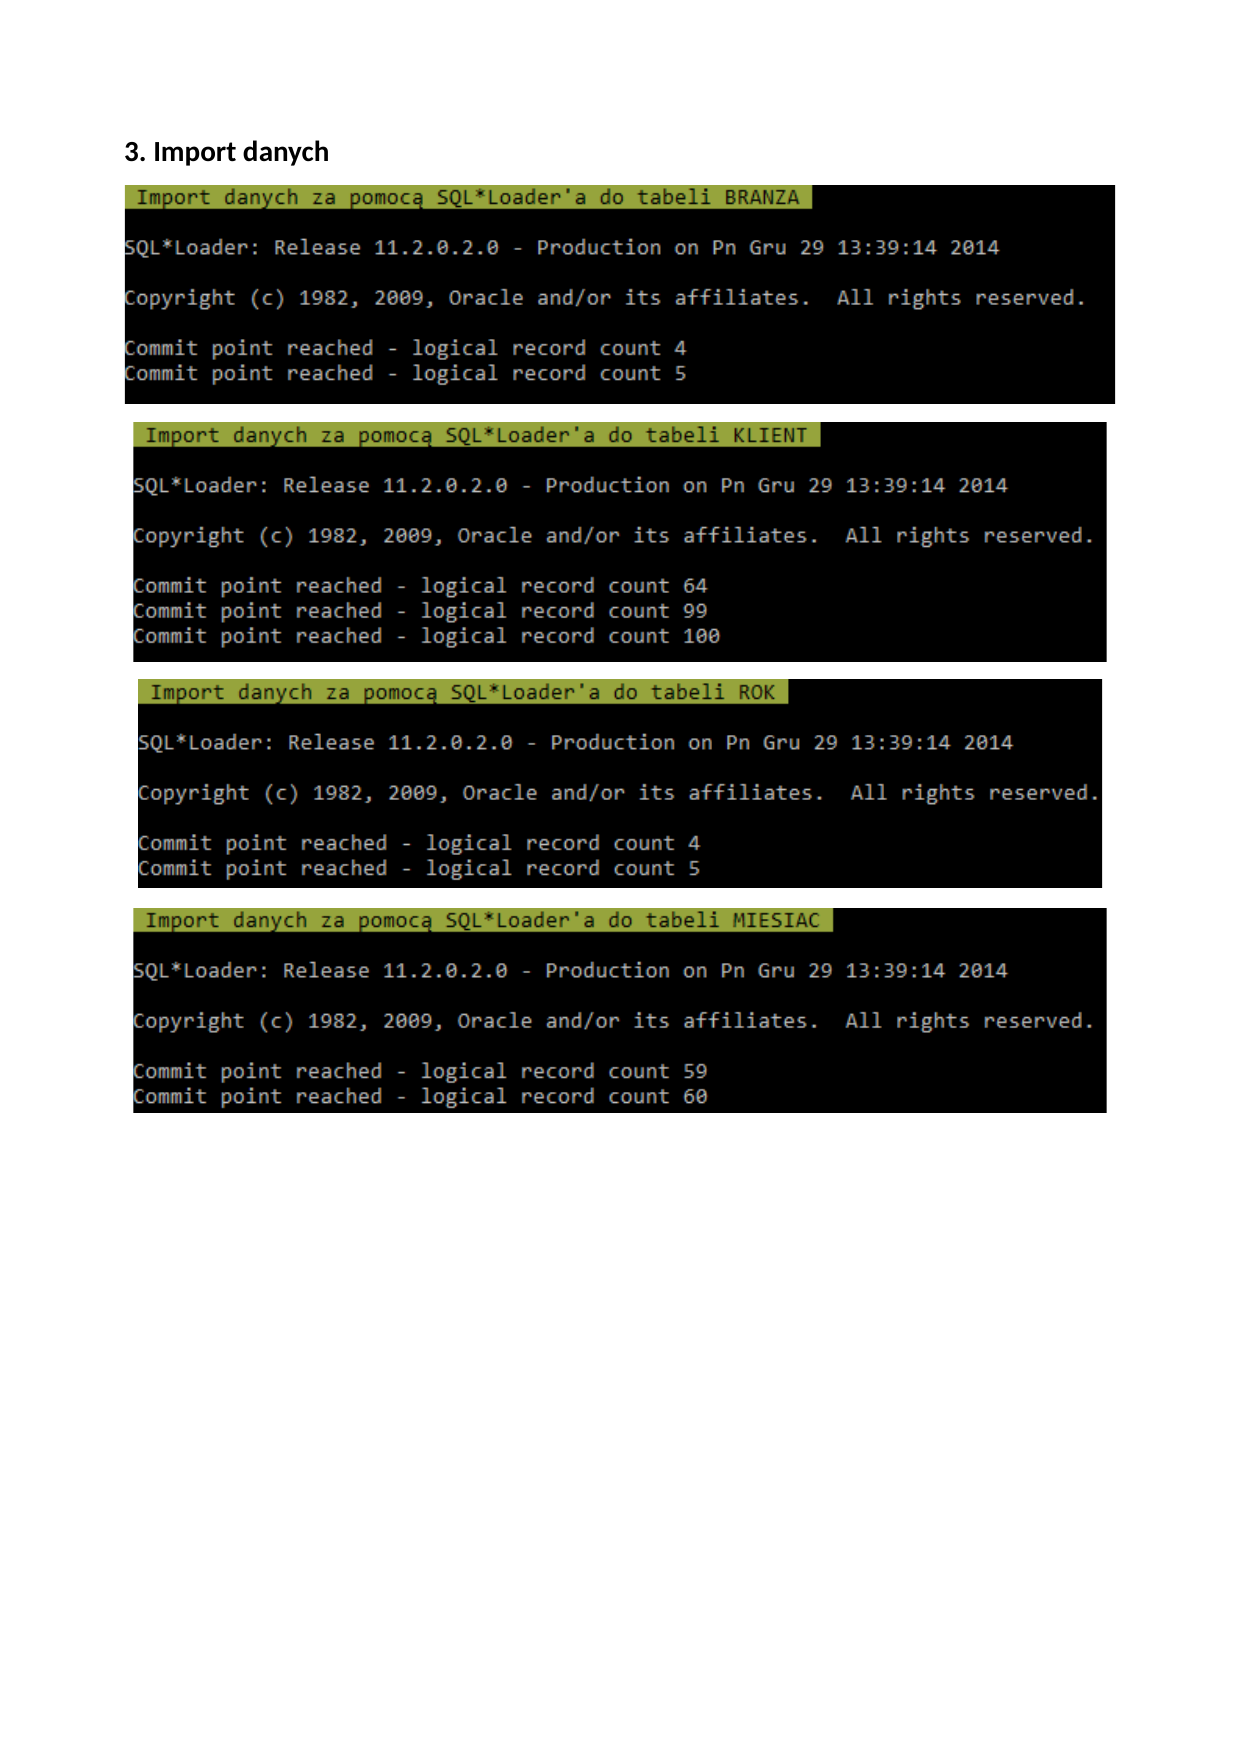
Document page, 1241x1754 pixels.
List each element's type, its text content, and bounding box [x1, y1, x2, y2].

picture [124, 185, 1116, 404]
picture [133, 422, 1107, 662]
picture [133, 908, 1107, 1113]
picture [138, 679, 1103, 888]
table_header 3. Import danych [118, 128, 1122, 175]
